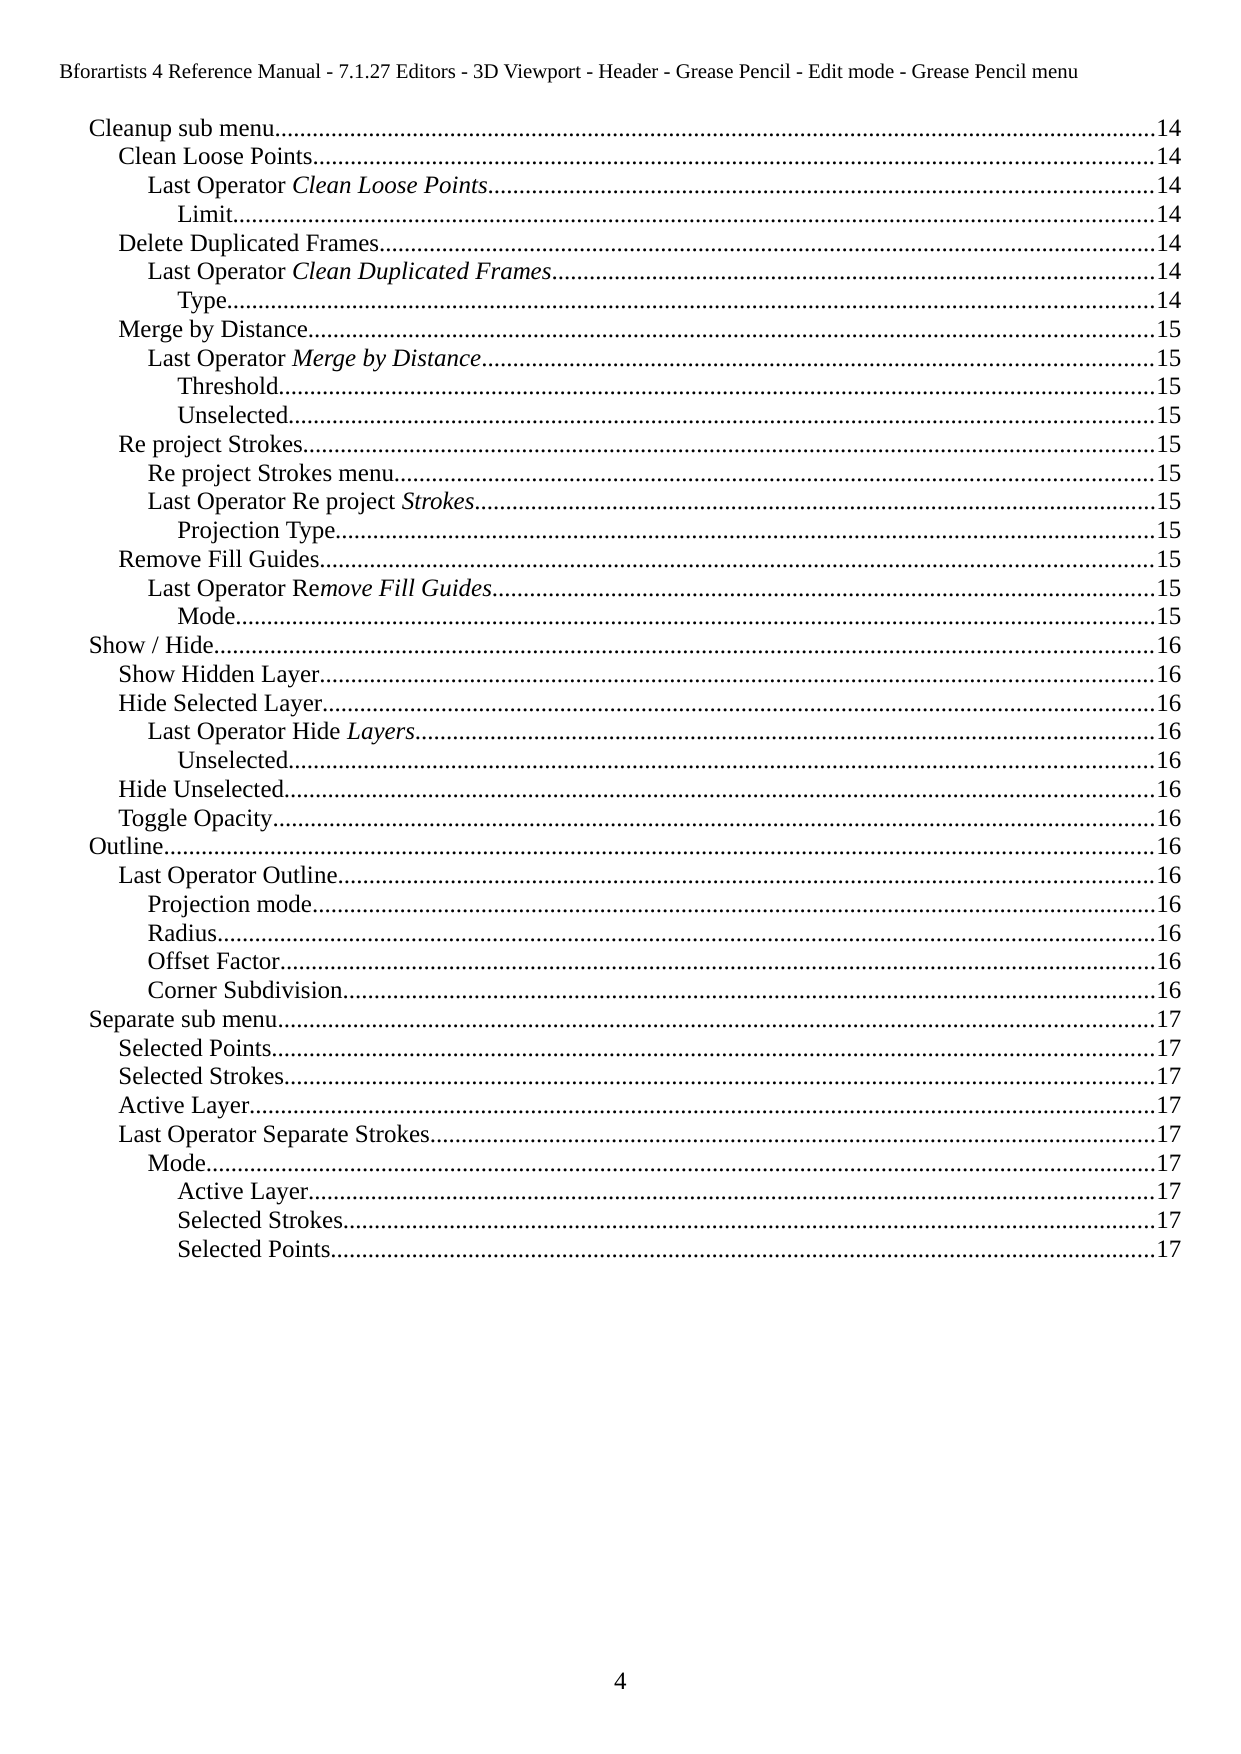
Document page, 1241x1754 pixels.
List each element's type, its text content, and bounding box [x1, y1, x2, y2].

text Delete Duplicated Frames 14 [118, 228, 1181, 256]
text Show Hidden Layer 16 [118, 659, 1181, 688]
text Last Operator Separate Strokes 17 [118, 1119, 1181, 1148]
text Re project Strokes 15 [118, 429, 1181, 458]
text Outline 16 [88, 831, 1181, 860]
text Remove Fill Guides 15 [118, 544, 1181, 573]
text Unselected 16 [177, 745, 1181, 774]
text Hide Selected Layer 16 [118, 688, 1181, 716]
text Last Operator Merge by Distance 15 [147, 343, 1181, 371]
text Last Operator Remove Fill Guides 15 [147, 573, 1181, 601]
text Corner Subdivision 16 [147, 975, 1181, 1004]
text Merge by Distance 15 [118, 314, 1181, 343]
text Last Operator Hide Layers 16 [147, 716, 1181, 745]
text Type 14 [177, 285, 1181, 314]
text Active Layer 17 [118, 1090, 1181, 1119]
text Last Operator Re project Strokes 15 [147, 486, 1181, 515]
text Cleanup sub menu 14 [88, 113, 1181, 141]
text Last Operator Clean Loose Points 14 [147, 170, 1181, 199]
text Selected Points 17 [118, 1033, 1181, 1061]
text Selected Points 17 [177, 1234, 1181, 1263]
text Last Operator Clean Duplicated Frames 14 [147, 256, 1181, 285]
text Last Operator Outline 16 [118, 860, 1181, 889]
text Unselected 15 [177, 400, 1181, 429]
text Radius 16 [147, 918, 1181, 946]
text Toggle Opacity 16 [118, 803, 1181, 831]
text Limit 14 [177, 199, 1181, 228]
text Hide Unselected 16 [118, 774, 1181, 803]
text Projection mode 16 [147, 889, 1181, 918]
text Show / Hide 16 [88, 630, 1181, 659]
text Offset Factor 16 [147, 946, 1181, 975]
text Mode 15 [177, 601, 1181, 630]
text Selected Strokes 17 [118, 1061, 1181, 1090]
text Projection Type 15 [177, 515, 1181, 544]
text Mode 17 [147, 1148, 1181, 1176]
text Clean Loose Points 14 [118, 141, 1181, 170]
text Separate sub menu 17 [88, 1004, 1181, 1033]
text Re project Strokes menu 15 [147, 458, 1181, 486]
text Threshold 15 [177, 371, 1181, 400]
text Selected Strokes 17 [177, 1205, 1181, 1234]
text Active Layer 17 [177, 1176, 1181, 1205]
